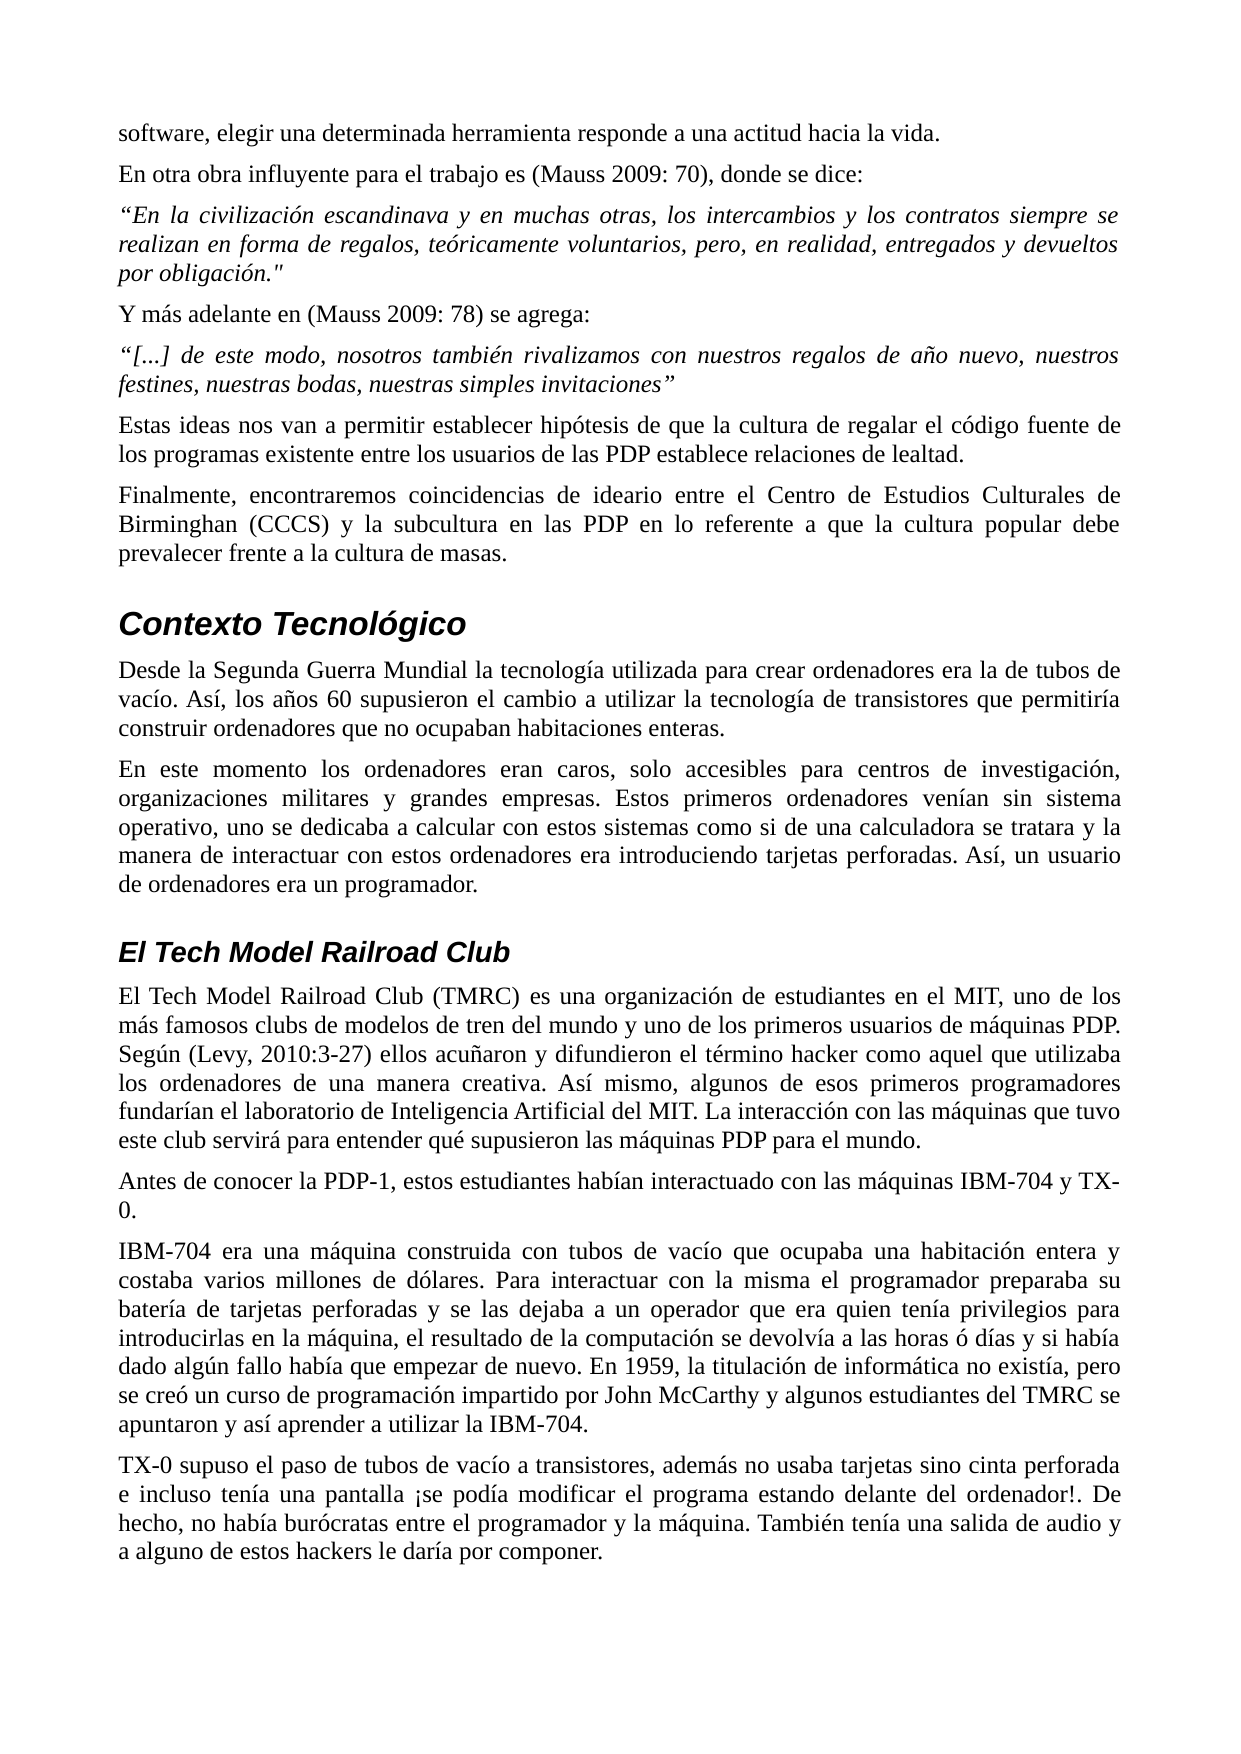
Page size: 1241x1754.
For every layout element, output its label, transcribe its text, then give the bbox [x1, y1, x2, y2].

subtitle Contexto Tecnológico [118, 604, 1122, 643]
text IBM-704 era una máquina construida con tubos de vacío que ocupaba una habitación entera y costaba varios millones de dólares. Para interactuar con la misma el programador preparaba su batería de tarjetas perforadas y se las dejaba a un operador que era quien tenía privilegios para introducirlas en la máquina, el resultado de la computación se devolvía a las horas ó días y si había dado algún fallo había que empezar de nuevo. En 1959, la titulación de informática no existía, pero se creó un curso de programación impartido por John McCarthy y algunos estudiantes del TMRC se apuntaron y así aprender a utilizar la IBM-704. [118, 1236, 1122, 1438]
text Y más adelante en (Mauss 2009: 78) se agrega: [118, 299, 1122, 328]
text software, elegir una determinada herramienta responde a una actitud hacia la vida. [118, 118, 1122, 147]
text En este momento los ordenadores eran caros, solo accesibles para centros de investigación, organizaciones militares y grandes empresas. Estos primeros ordenadores venían sin sistema operativo, uno se dedicaba a calcular con estos sistemas como si de una calculadora se tratara y la manera de interactuar con estos ordenadores era introduciendo tarjetas perforadas. Así, un usuario de ordenadores era un programador. [118, 754, 1122, 898]
text TX-0 supuso el paso de tubos de vacío a transistores, además no usaba tarjetas sino cinta perforada e incluso tenía una pantalla ¡se podía modificar el programa estando delante del ordenador!. De hecho, no había burócratas entre el programador y la máquina. También tenía una salida de audio y a alguno de estos hackers le daría por componer. [118, 1450, 1122, 1565]
subtitle El Tech Model Railroad Club [118, 935, 1122, 969]
text “[...] de este modo, nosotros también rivalizamos con nuestros regalos de año nuevo, nuestros festines, nuestras bodas, nuestras simples invitaciones” [118, 341, 1122, 398]
text Estas ideas nos van a permitir establecer hipótesis de que la cultura de regalar el código fuente de los programas existente entre los usuarios de las PDP establece relaciones de lealtad. [118, 411, 1122, 468]
text Desde la Segunda Guerra Mundial la tecnología utilizada para crear ordenadores era la de tubos de vacío. Así, los años 60 supusieron el cambio a utilizar la tecnología de transistores que permitiría construir ordenadores que no ocupaban habitaciones enteras. [118, 655, 1122, 742]
text “En la civilización escandinava y en muchas otras, los intercambios y los contratos siempre se realizan en forma de regalos, teóricamente voluntarios, pero, en realidad, entregados y devueltos por obligación." [118, 201, 1122, 287]
text En otra obra influyente para el trabajo es (Mauss 2009: 70), donde se dice: [118, 159, 1122, 188]
text Finalmente, encontraremos coincidencias de ideario entre el Centro de Estudios Culturales de Birminghan (CCCS) y la subcultura en las PDP en lo referente a que la cultura popular debe prevalecer frente a la cultura de masas. [118, 481, 1122, 567]
text Antes de conocer la PDP-1, estos estudiantes habían interactuado con las máquinas IBM-704 y TX-0. [118, 1166, 1122, 1224]
text El Tech Model Railroad Club (TMRC) es una organización de estudiantes en el MIT, uno de los más famosos clubs de modelos de tren del mundo y uno de los primeros usuarios de máquinas PDP. Según (Levy, 2010:3-27) ellos acuñaron y difundieron el término hacker como aquel que utilizaba los ordenadores de una manera creativa. Así mismo, algunos de esos primeros programadores fundarían el laboratorio de Inteligencia Artificial del MIT. La interacción con las máquinas que tuvo este club servirá para entender qué supusieron las máquinas PDP para el mundo. [118, 981, 1122, 1154]
